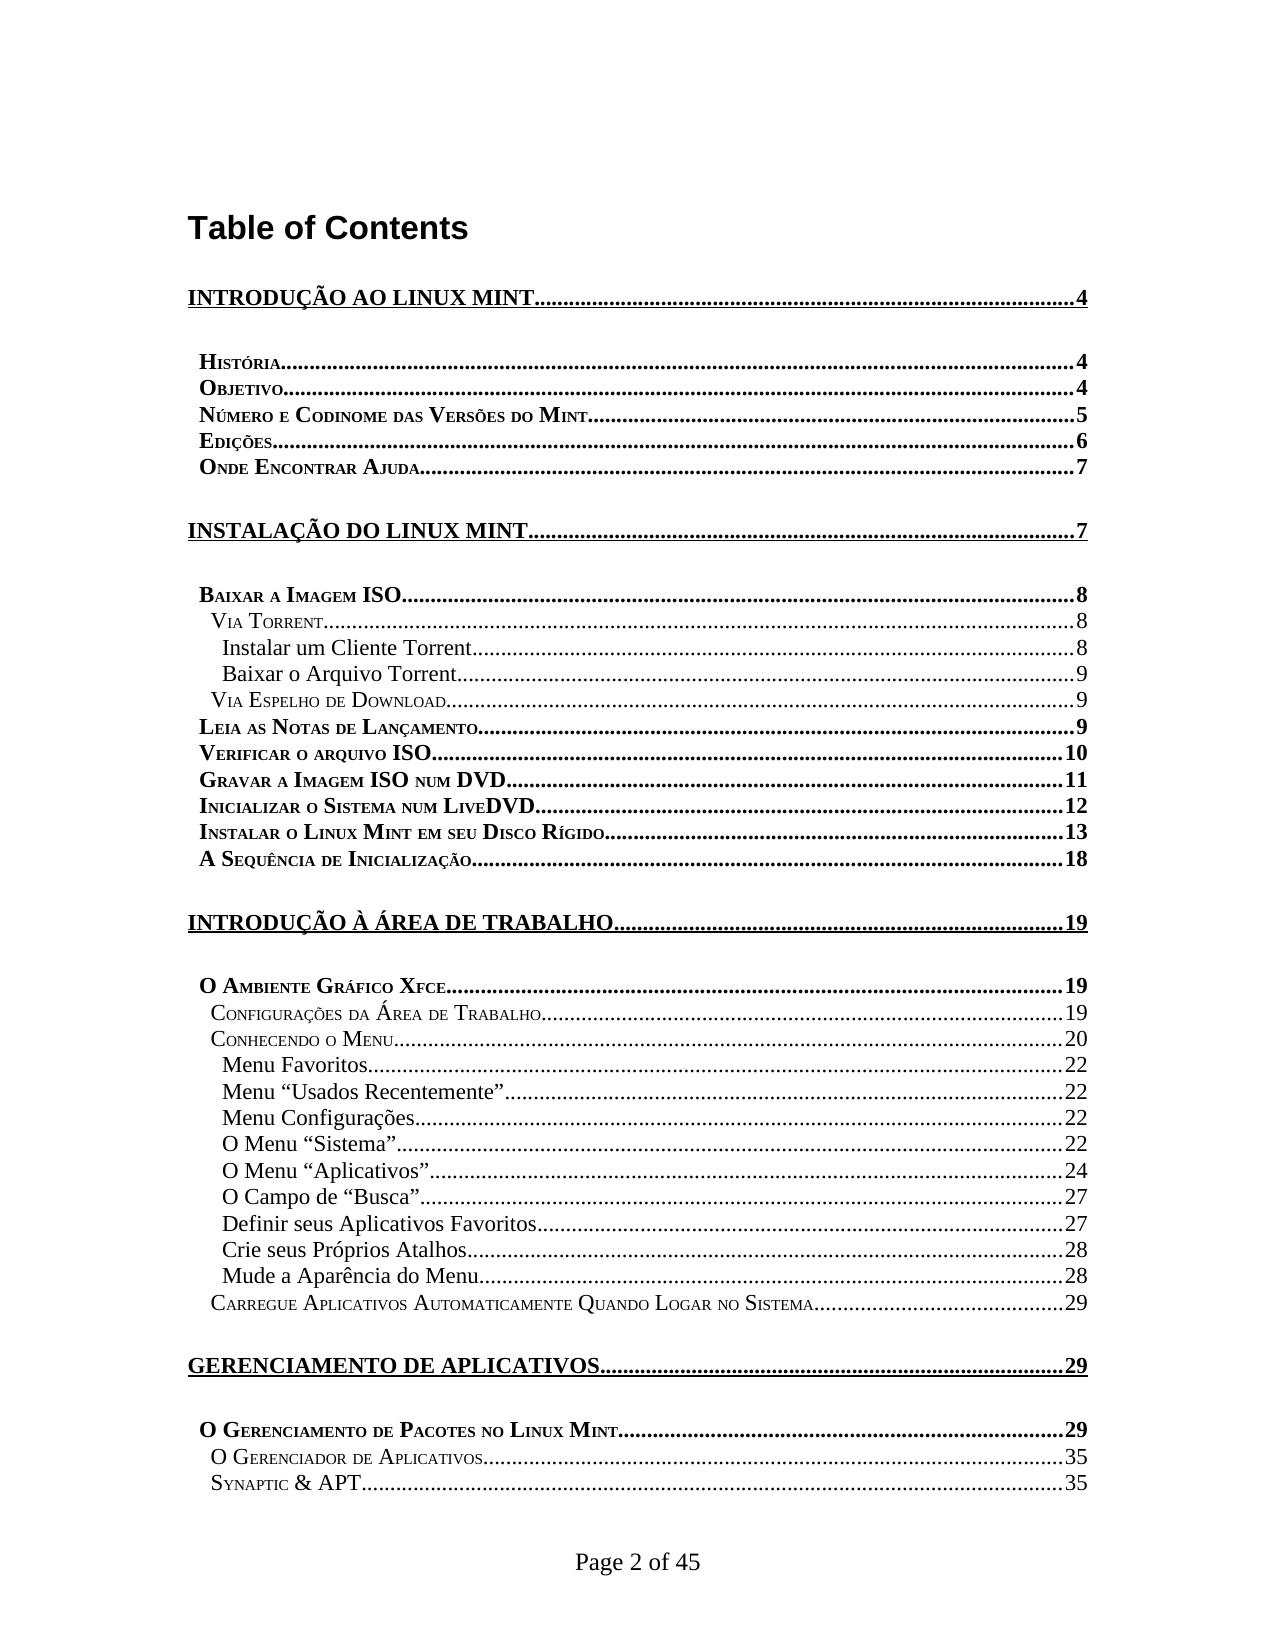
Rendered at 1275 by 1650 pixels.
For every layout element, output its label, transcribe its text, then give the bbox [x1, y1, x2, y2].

text Menu Favoritos 22 [187, 1051, 1087, 1078]
text O Menu “Aplicativos” 24 [187, 1157, 1087, 1183]
text Mude a Aparência do Menu 28 [187, 1262, 1087, 1289]
text Instalar um Cliente Torrent 8 [187, 634, 1087, 660]
text Gravar a Imagem ISO num DVD 11 [187, 766, 1087, 792]
text Inicializar o Sistema num LiveDVD 12 [187, 792, 1087, 818]
text Baixar o Arquivo Torrent 9 [187, 660, 1087, 687]
text O Menu “Sistema” 22 [187, 1131, 1087, 1157]
text Leia as Notas de Lançamento 9 [187, 713, 1087, 739]
text Conhecendo o Menu 20 [187, 1025, 1087, 1051]
text Verificar o arquivo ISO 10 [187, 739, 1087, 766]
text Número e Codinome das Versões do Mint 5 [187, 401, 1087, 427]
text O Gerenciador de Aplicativos 35 [187, 1443, 1087, 1469]
text Via Torrent 8 [187, 607, 1087, 634]
text O Gerenciamento de Pacotes no Linux Mint 29 [187, 1416, 1087, 1443]
text Via Espelho de Download 9 [187, 687, 1087, 713]
text Definir seus Aplicativos Favoritos 27 [187, 1209, 1087, 1236]
subtitle Table of Contents [187, 208, 1087, 247]
text Configurações da Área de Trabalho 19 [187, 999, 1087, 1025]
text Menu “Usados Recentemente” 22 [187, 1078, 1087, 1104]
text O Ambiente Gráfico Xfce 19 [187, 972, 1087, 999]
text Carregue Aplicativos Automaticamente Quando Logar no Sistema 29 [187, 1289, 1087, 1315]
text História 4 [187, 348, 1087, 374]
text Objetivo 4 [187, 374, 1087, 401]
text Crie seus Próprios Atalhos 28 [187, 1236, 1087, 1262]
text Instalar o Linux Mint em seu Disco Rígido 13 [187, 818, 1087, 845]
text Gerenciamento de Aplicativos 29 [187, 1352, 1087, 1375]
text Introdução à Área de Trabalho 19 [187, 908, 1087, 931]
text Baixar a Imagem ISO 8 [187, 581, 1087, 607]
text O Campo de “Busca” 27 [187, 1183, 1087, 1209]
text Introdução ao Linux Mint 4 [187, 284, 1087, 307]
text A Sequência de Inicialização 18 [187, 845, 1087, 871]
text Edições 6 [187, 427, 1087, 453]
text Onde Encontrar Ajuda 7 [187, 453, 1087, 480]
text Instalação do Linux Mint 7 [187, 517, 1087, 540]
text Synaptic & APT 35 [187, 1469, 1087, 1495]
text Menu Configurações 22 [187, 1104, 1087, 1131]
